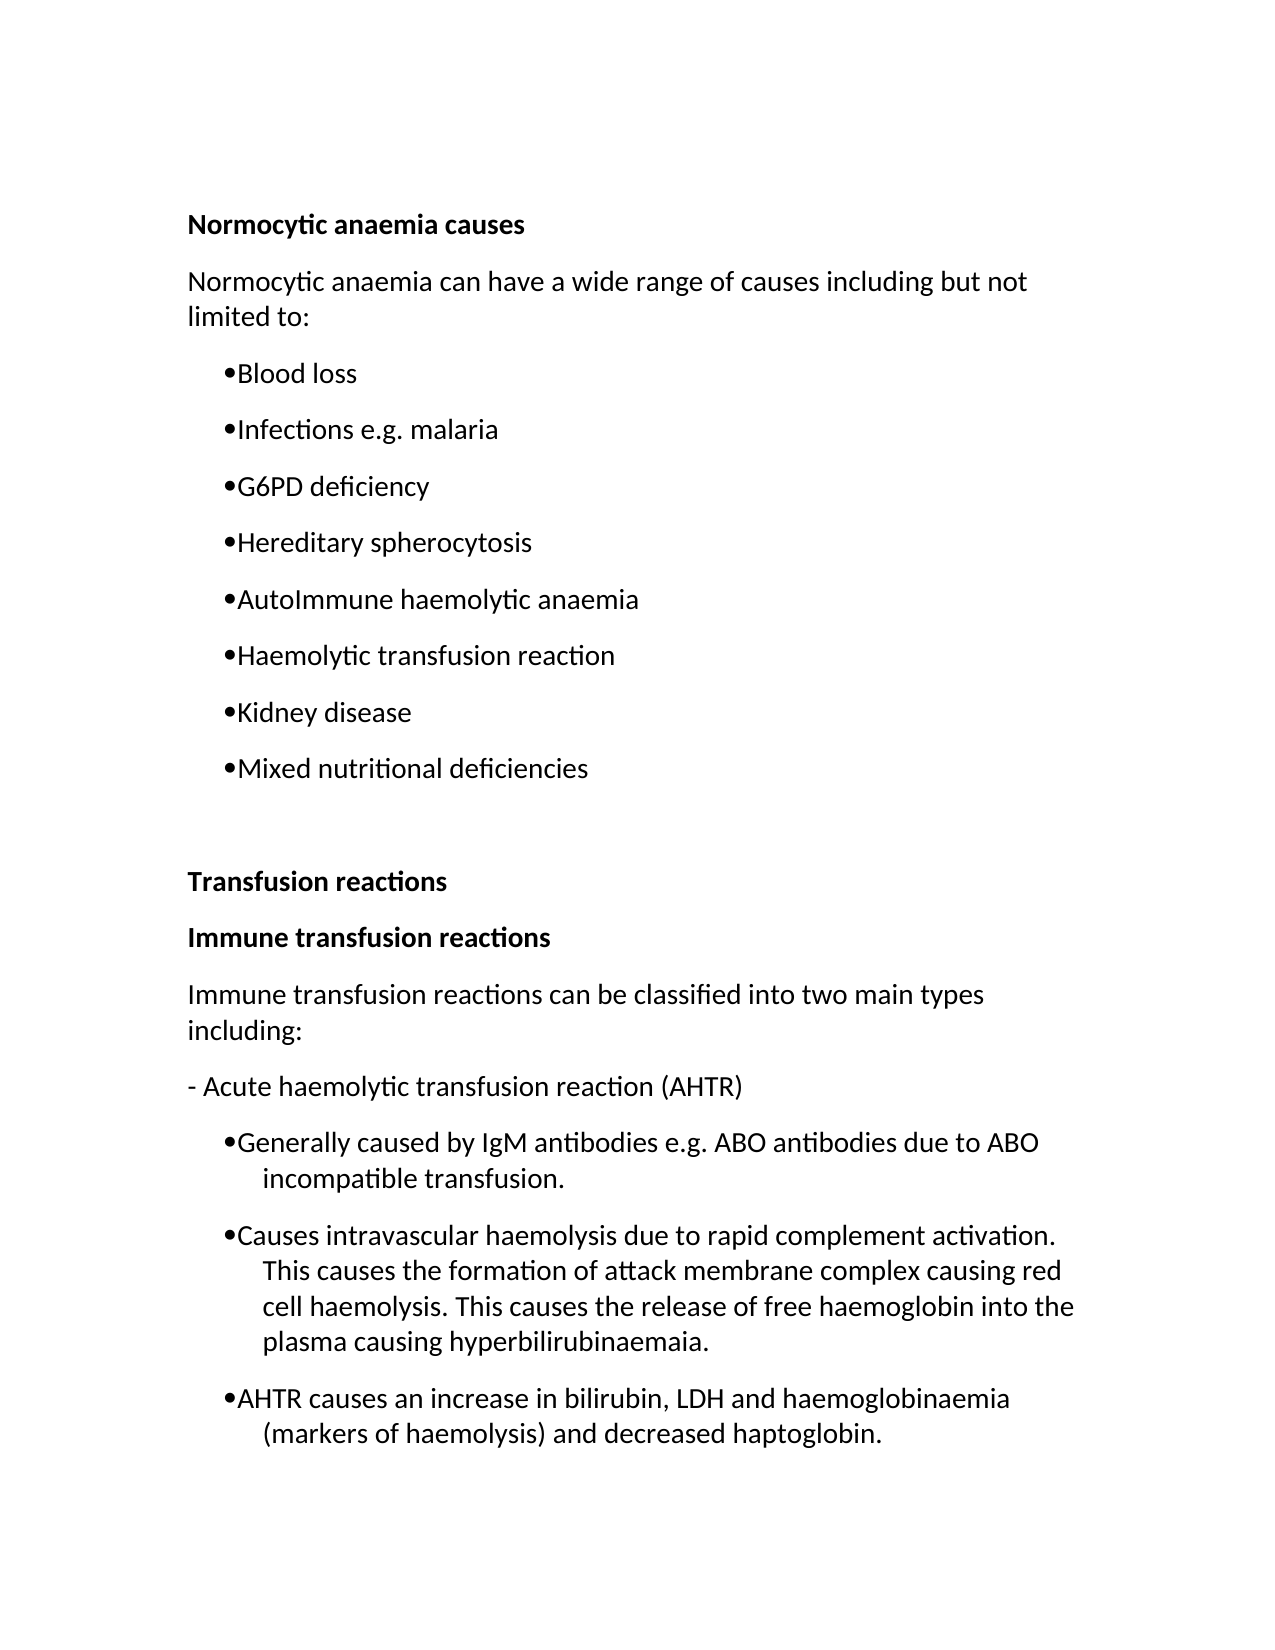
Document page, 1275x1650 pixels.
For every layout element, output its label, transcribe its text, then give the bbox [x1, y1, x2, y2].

list Infections e.g. malaria [225, 411, 1087, 447]
list AHTR causes an increase in bilirubin, LDH and haemoglobinaemia (markers of haemolysis) and decreased haptoglobin. [225, 1380, 1087, 1451]
list Causes intravascular haemolysis due to rapid complement activation. This causes the formation of attack membrane complex causing red cell haemolysis. This causes the release of free haemoglobin into the plasma causing hyperbilirubinaemaia. [225, 1217, 1087, 1359]
text Immune transfusion reactions can be classified into two main types including: [187, 976, 1087, 1047]
text Normocytic anaemia can have a wide range of causes including but not limited to: [187, 263, 1087, 334]
list Hereditary spherocytosis [225, 524, 1087, 560]
text - Acute haemolytic transfusion reaction (AHTR) [187, 1068, 1087, 1104]
text Immune transfusion reactions [187, 919, 1087, 955]
list AutoImmune haemolytic anaemia [225, 581, 1087, 616]
list G6PD deficiency [225, 468, 1087, 503]
list Blood loss [225, 355, 1087, 391]
list Haemolytic transfusion reaction [225, 637, 1087, 673]
list Mixed nutritional deficiencies [225, 750, 1087, 786]
text Transfusion reactions [187, 863, 1087, 899]
list Kidney disease [225, 694, 1087, 729]
text Normocytic anaemia causes [187, 206, 1087, 242]
list Generally caused by IgM antibodies e.g. ABO antibodies due to ABO incompatible transfusion. [225, 1124, 1087, 1196]
